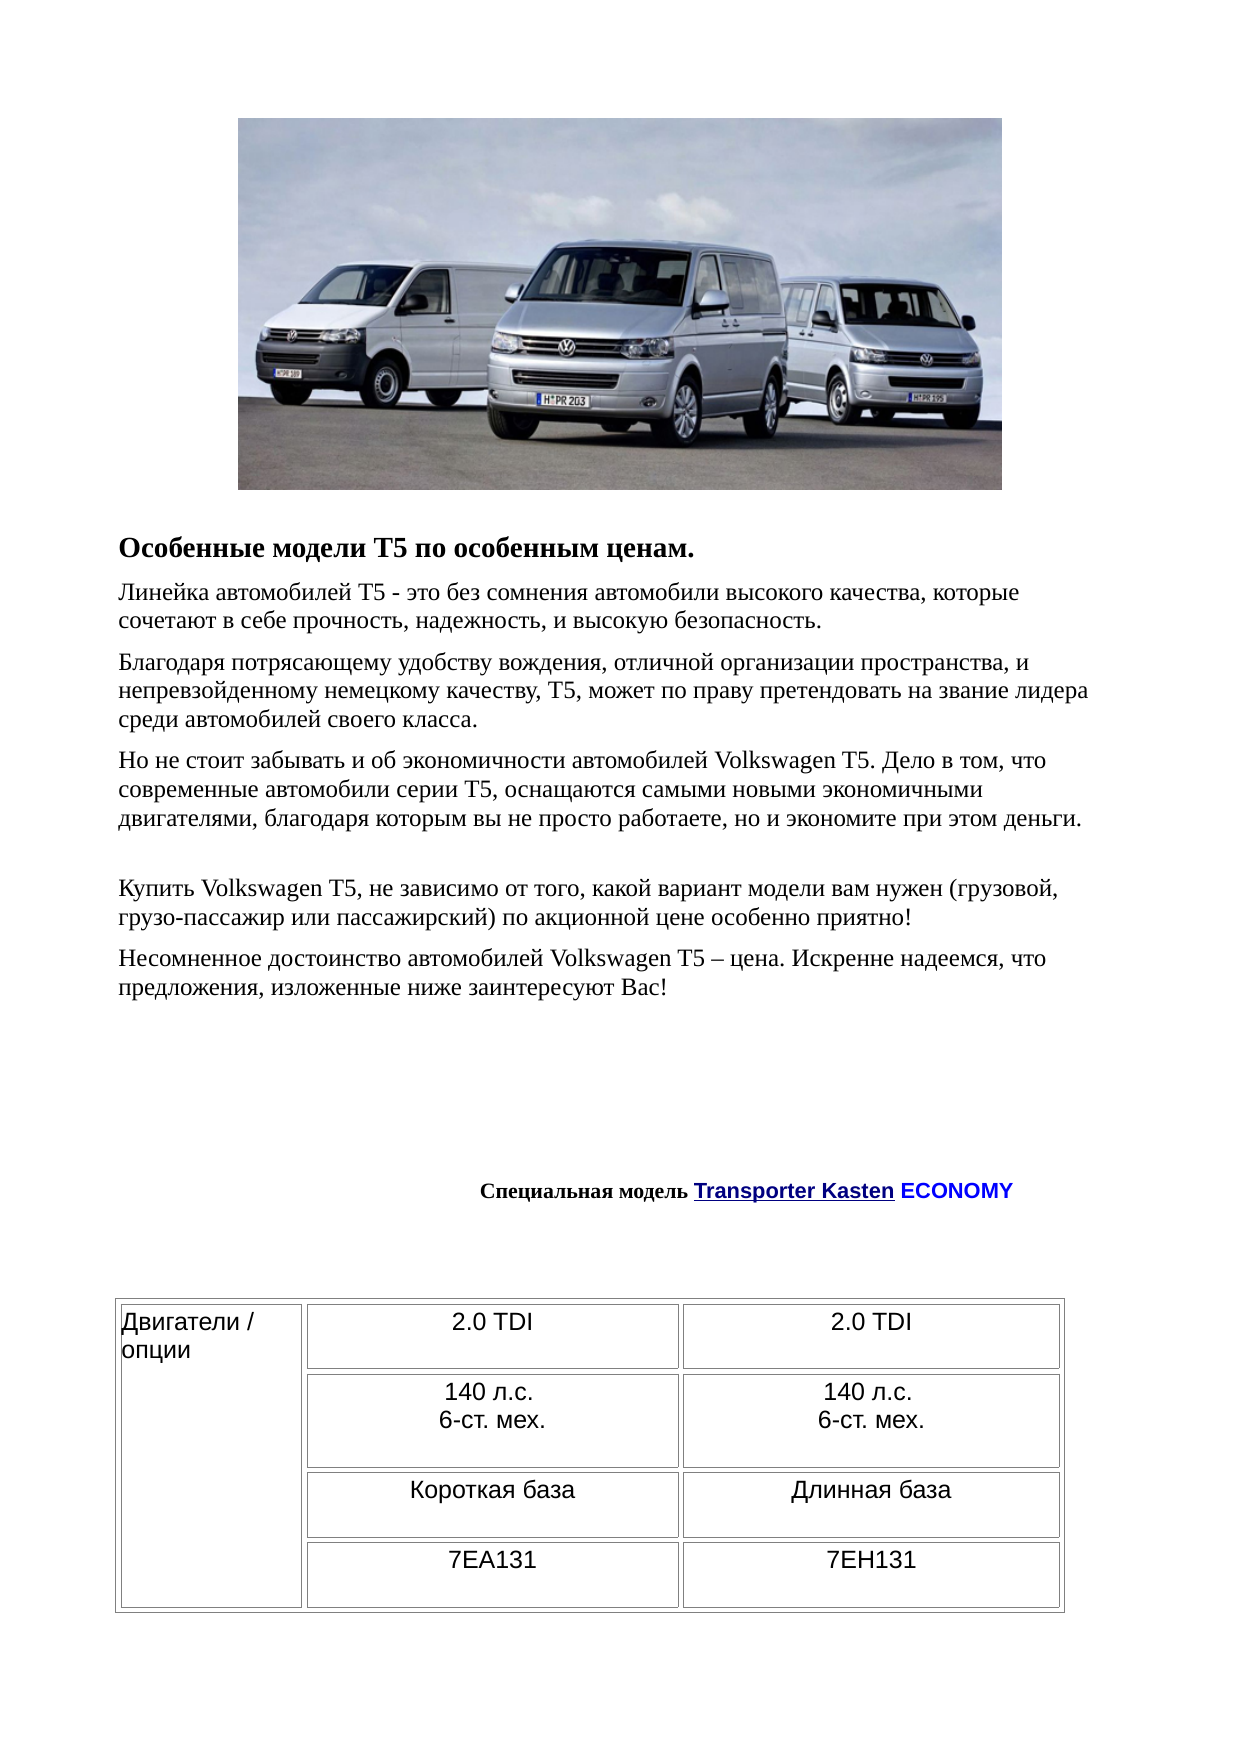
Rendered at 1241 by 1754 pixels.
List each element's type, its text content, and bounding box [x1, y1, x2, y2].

text Линейка автомобилей Т5 - это без сомнения автомобили высокого качества, которые сочетают в себе прочность, надежность, и высокую безопасность. [118, 577, 1122, 634]
text Но не стоит забывать и об экономичности автомобилей Volkswagen T5. Дело в том, что современные автомобили серии T5, оснащаются самыми новыми экономичными двигателями, благодаря которым вы не просто работаете, но и экономите при этом деньги. [118, 745, 1122, 832]
table_cell Короткая база [304, 1467, 681, 1537]
table_header Двигатели / опции [118, 1299, 304, 1607]
table_cell 140 л.с. 6-ст. мех. [681, 1368, 1062, 1467]
text Несомненное достоинство автомобилей Volkswagen T5 – цена. Искренне надеемся, что предложения, изложенные ниже заинтересуют Вас! [118, 943, 1122, 1000]
table_cell 7EH131 [681, 1537, 1062, 1607]
table_cell 7EA131 [304, 1537, 681, 1607]
text Купить Volkswagen Т5, не зависимо от того, какой вариант модели вам нужен (грузовой, грузо-пассажир или пассажирский) по акционной цене особенно приятно! [118, 844, 1122, 930]
picture [238, 118, 1002, 490]
table_header 2.0 TDI [681, 1299, 1062, 1368]
table_cell 140 л.с. 6-ст. мех. [304, 1368, 681, 1467]
table_header 2.0 TDI [304, 1299, 681, 1368]
table_cell Длинная база [681, 1467, 1062, 1537]
text Специальная модель Transporter Kasten ECONOMY [118, 1178, 1122, 1203]
text Особенные модели Т5 по особенным ценам. [118, 531, 1122, 564]
text Благодаря потрясающему удобству вождения, отличной организации пространства, и непревзойденному немецкому качеству, T5, может по праву претендовать на звание лидера среди автомобилей своего класса. [118, 647, 1122, 733]
